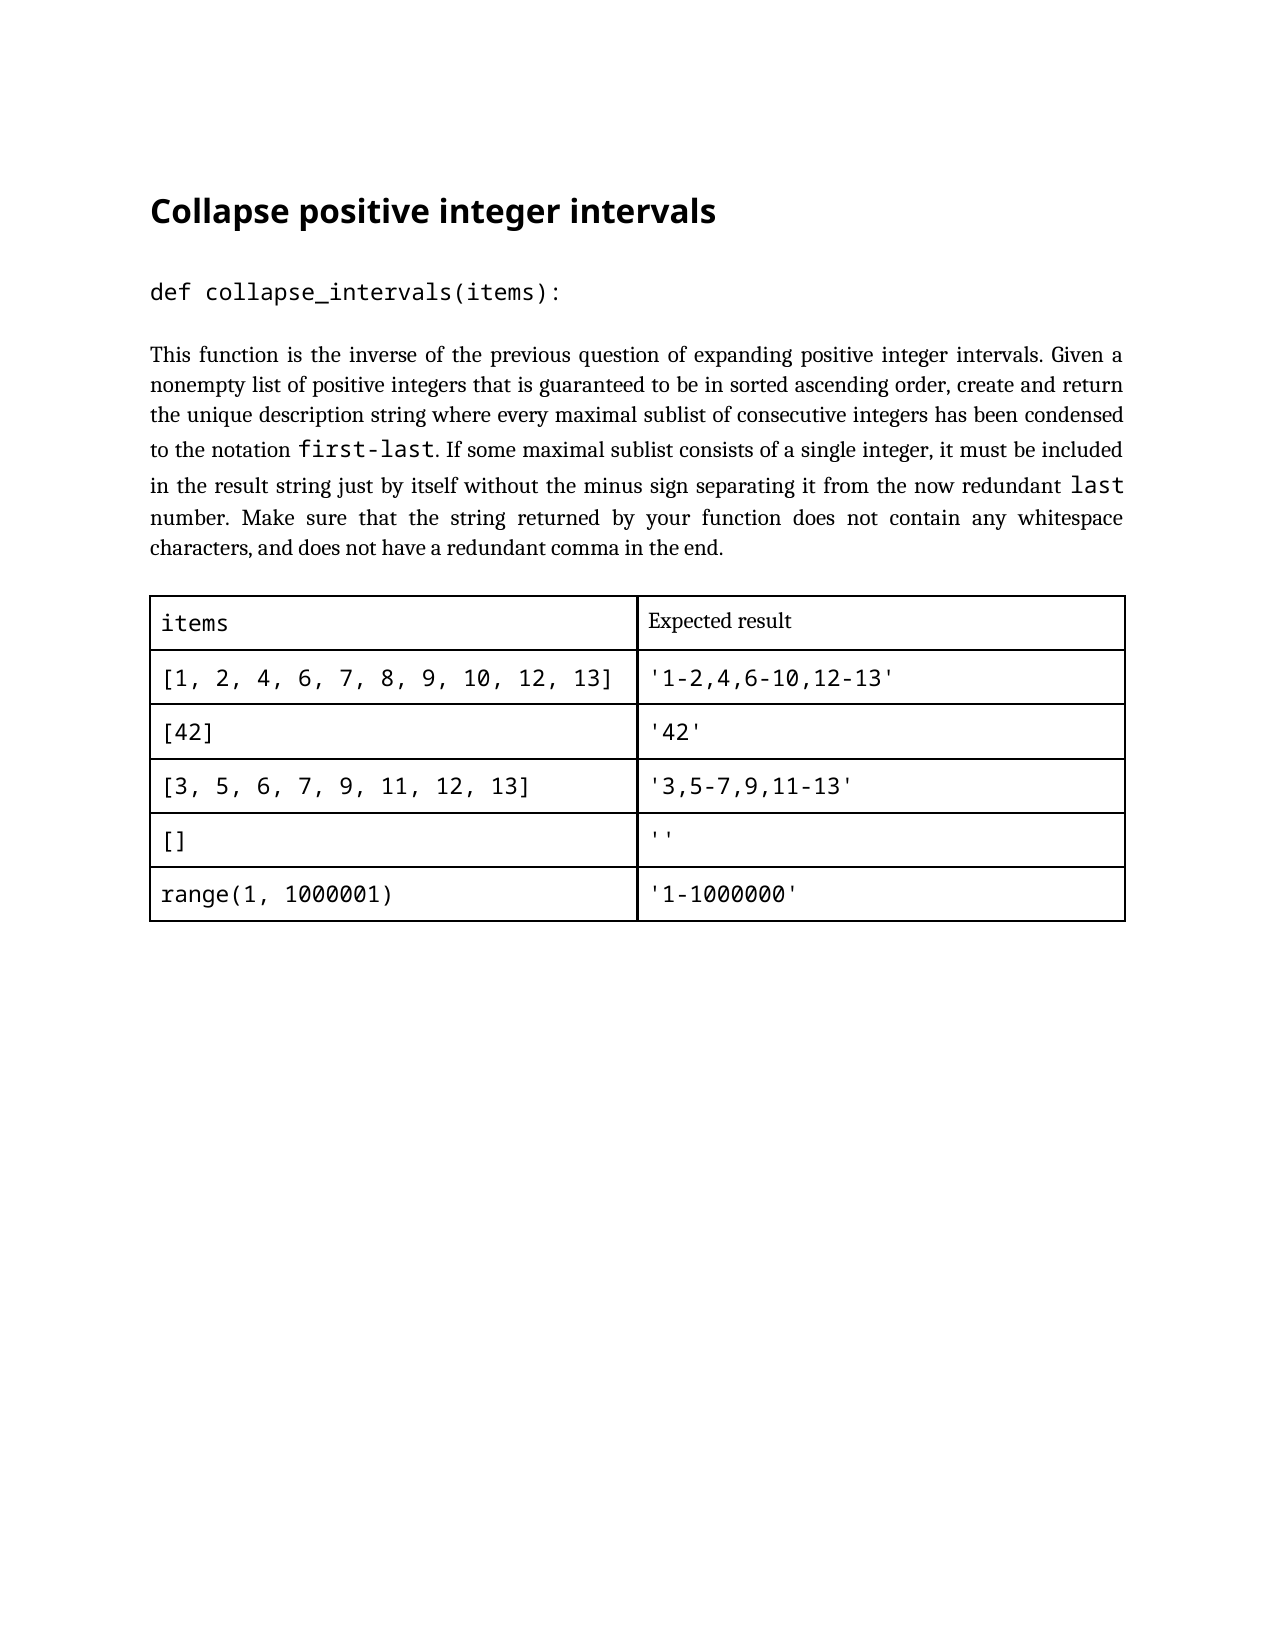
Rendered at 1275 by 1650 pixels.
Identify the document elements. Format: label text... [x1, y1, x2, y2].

table_cell '1-1000000' [639, 868, 1124, 920]
table_cell '42' [639, 705, 1124, 757]
table_header Expected result [639, 597, 1124, 649]
table_cell range(1, 1000001) [151, 868, 636, 920]
subtitle Collapse positive integer intervals [150, 187, 1125, 233]
table_cell [1, 2, 4, 6, 7, 8, 9, 10, 12, 13] [151, 651, 636, 703]
text def collapse_intervals(items): [150, 276, 1125, 307]
table_cell '1-2,4,6-10,12-13' [639, 651, 1124, 703]
table_cell [3, 5, 6, 7, 9, 11, 12, 13] [151, 760, 636, 812]
table_cell '3,5-7,9,11-13' [639, 760, 1124, 812]
table_cell [42] [151, 705, 636, 757]
text This function is the inverse of the previous question of expanding positive integer intervals. Given a nonempty list of positive integers that is guaranteed to be in sorted ascending order, create and return the unique description string where every maximal sublist of consecutive integers has been condensed to the notation first-last. If some maximal sublist consists of a single integer, it must be included in the result string just by itself without the minus sign separating it from the now redundant last number. Make sure that the string returned by your function does not contain any whitespace characters, and does not have a redundant comma in the end. [150, 342, 1125, 561]
table_header items [151, 597, 636, 649]
table_cell '' [639, 814, 1124, 866]
table_cell [] [151, 814, 636, 866]
